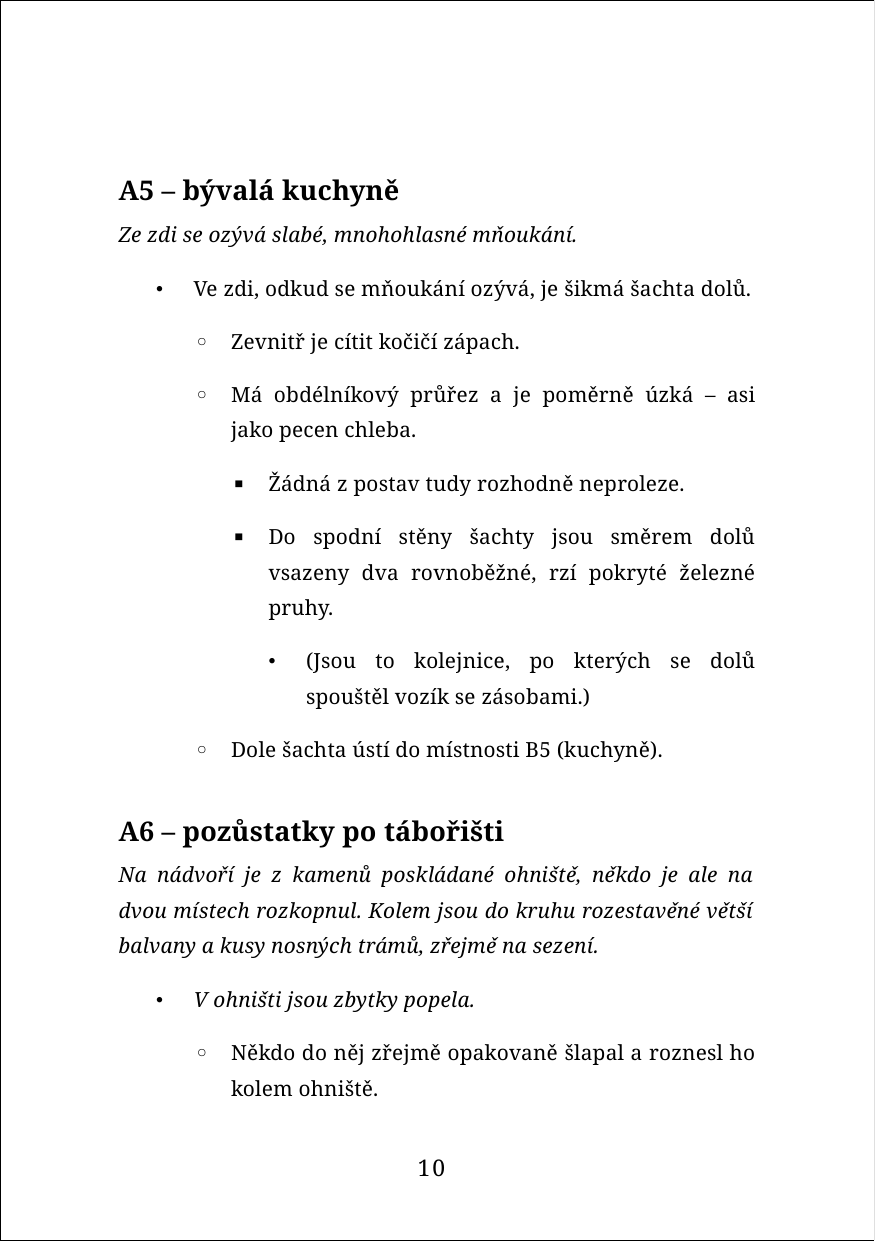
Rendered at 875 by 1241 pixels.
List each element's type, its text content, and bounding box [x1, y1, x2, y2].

text Ze zdi se ozývá slabé, mnohohlasné mňoukání. [118, 220, 756, 249]
list (Jsou to kolejnice, po kterých se dolů spouštěl vozík se zásobami.) [268, 646, 756, 710]
list Žádná z postav tudy rozhodně neproleze. [231, 469, 756, 497]
list Někdo do něj zřejmě opakovaně šlapal a roznesl ho kolem ohniště. [193, 1038, 756, 1102]
list V ohništi jsou zbytky popela. [156, 985, 756, 1013]
list Do spodní stěny šachty jsou směrem dolů vsazeny dva rovnoběžné, rzí pokryté železné pruhy. [231, 522, 756, 622]
subtitle A5 – bývalá kuchyně [118, 172, 756, 209]
list Dole šachta ústí do místnosti B5 (kuchyně). [193, 735, 756, 763]
text Na nádvoří je z kamenů poskládané ohniště, někdo je ale na dvou místech rozkopnul. Kolem jsou do kruhu rozestavěné větší balvany a kusy nosných trámů, zřejmě na sezení. [118, 861, 756, 960]
subtitle A6 – pozůstatky po tábořišti [118, 812, 756, 849]
list Ve zdi, odkud se mňoukání ozývá, je šikmá šachta dolů. [156, 274, 756, 302]
list Zevnitř je cítit kočičí zápach. [193, 327, 756, 355]
list Má obdélníkový průřez a je poměrně úzká – asi jako pecen chleba. [193, 380, 756, 444]
